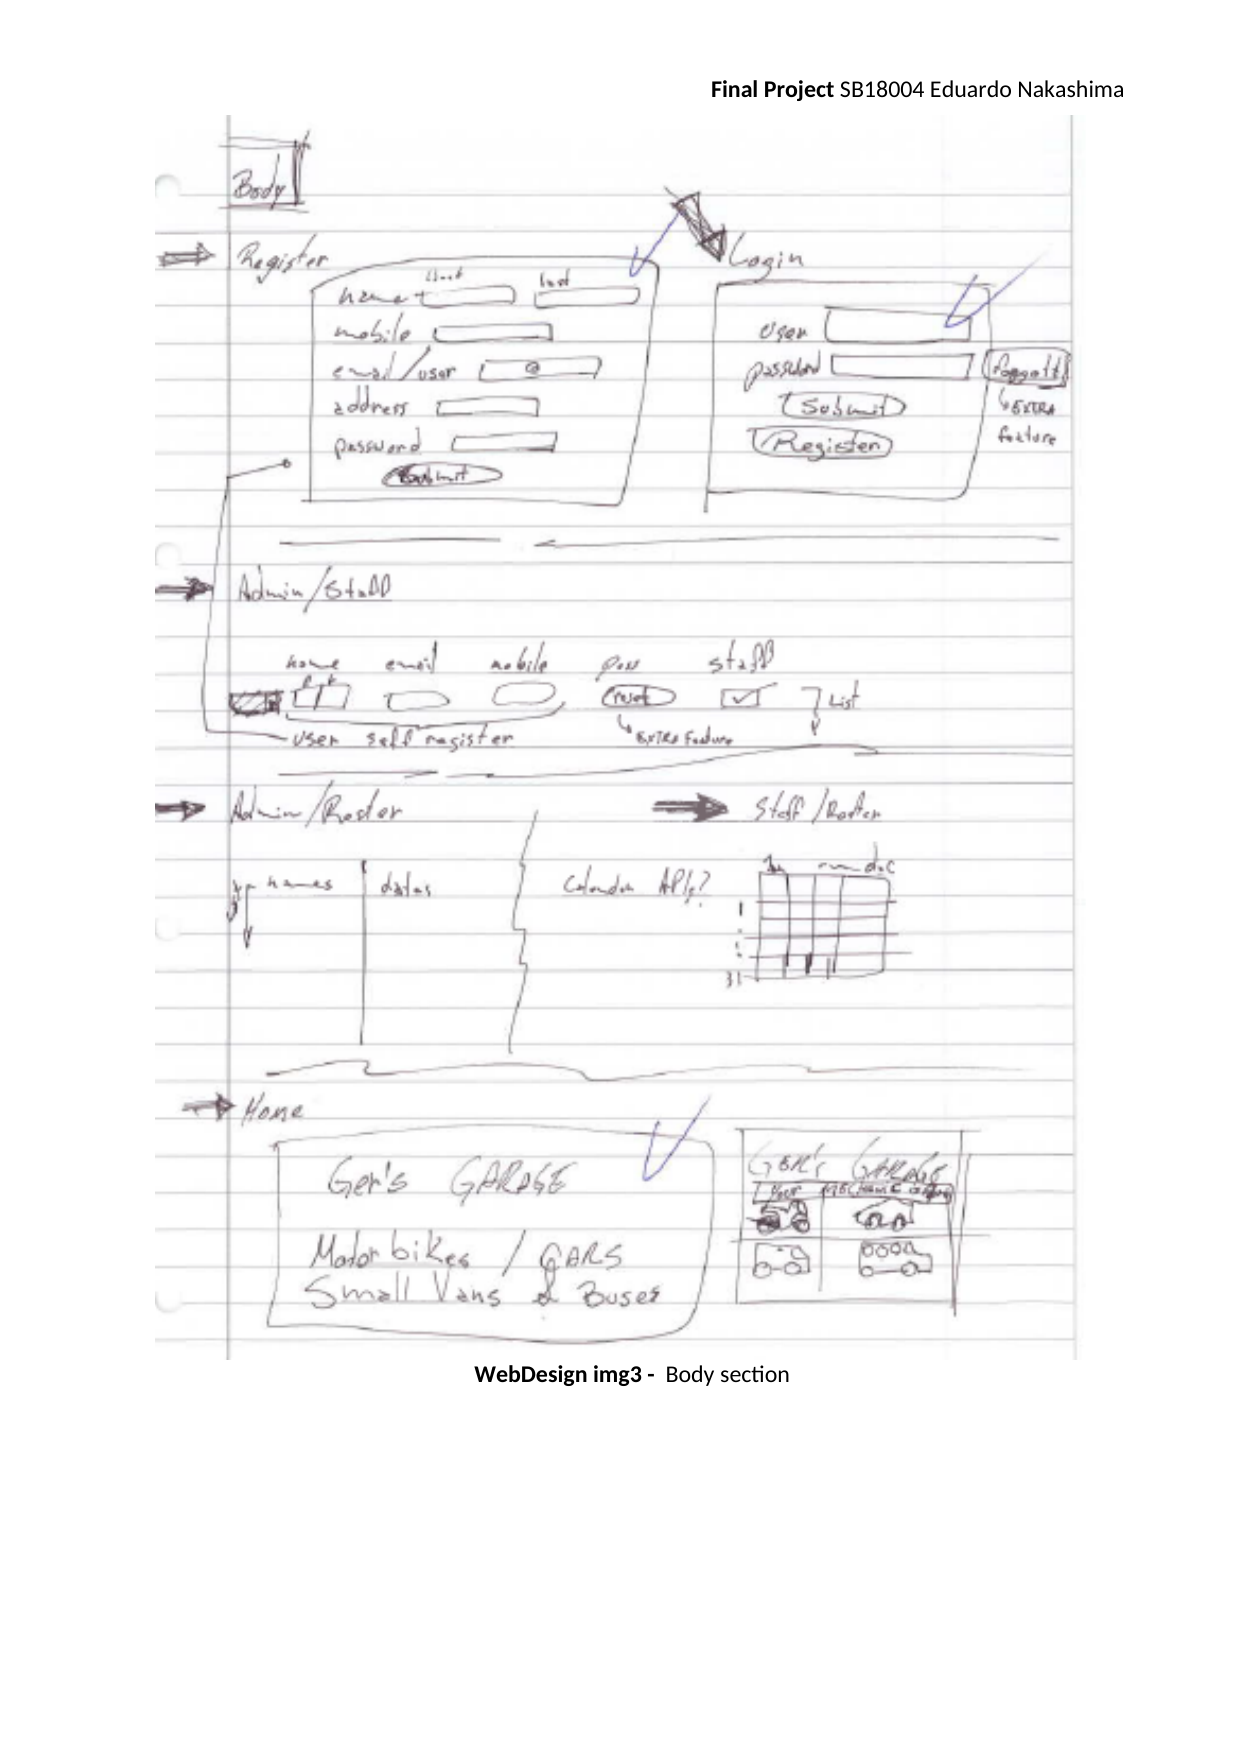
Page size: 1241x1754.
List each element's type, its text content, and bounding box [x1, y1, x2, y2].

text WebDesign img3 - Body section [122, 115, 1118, 1389]
picture [155, 115, 1086, 1360]
